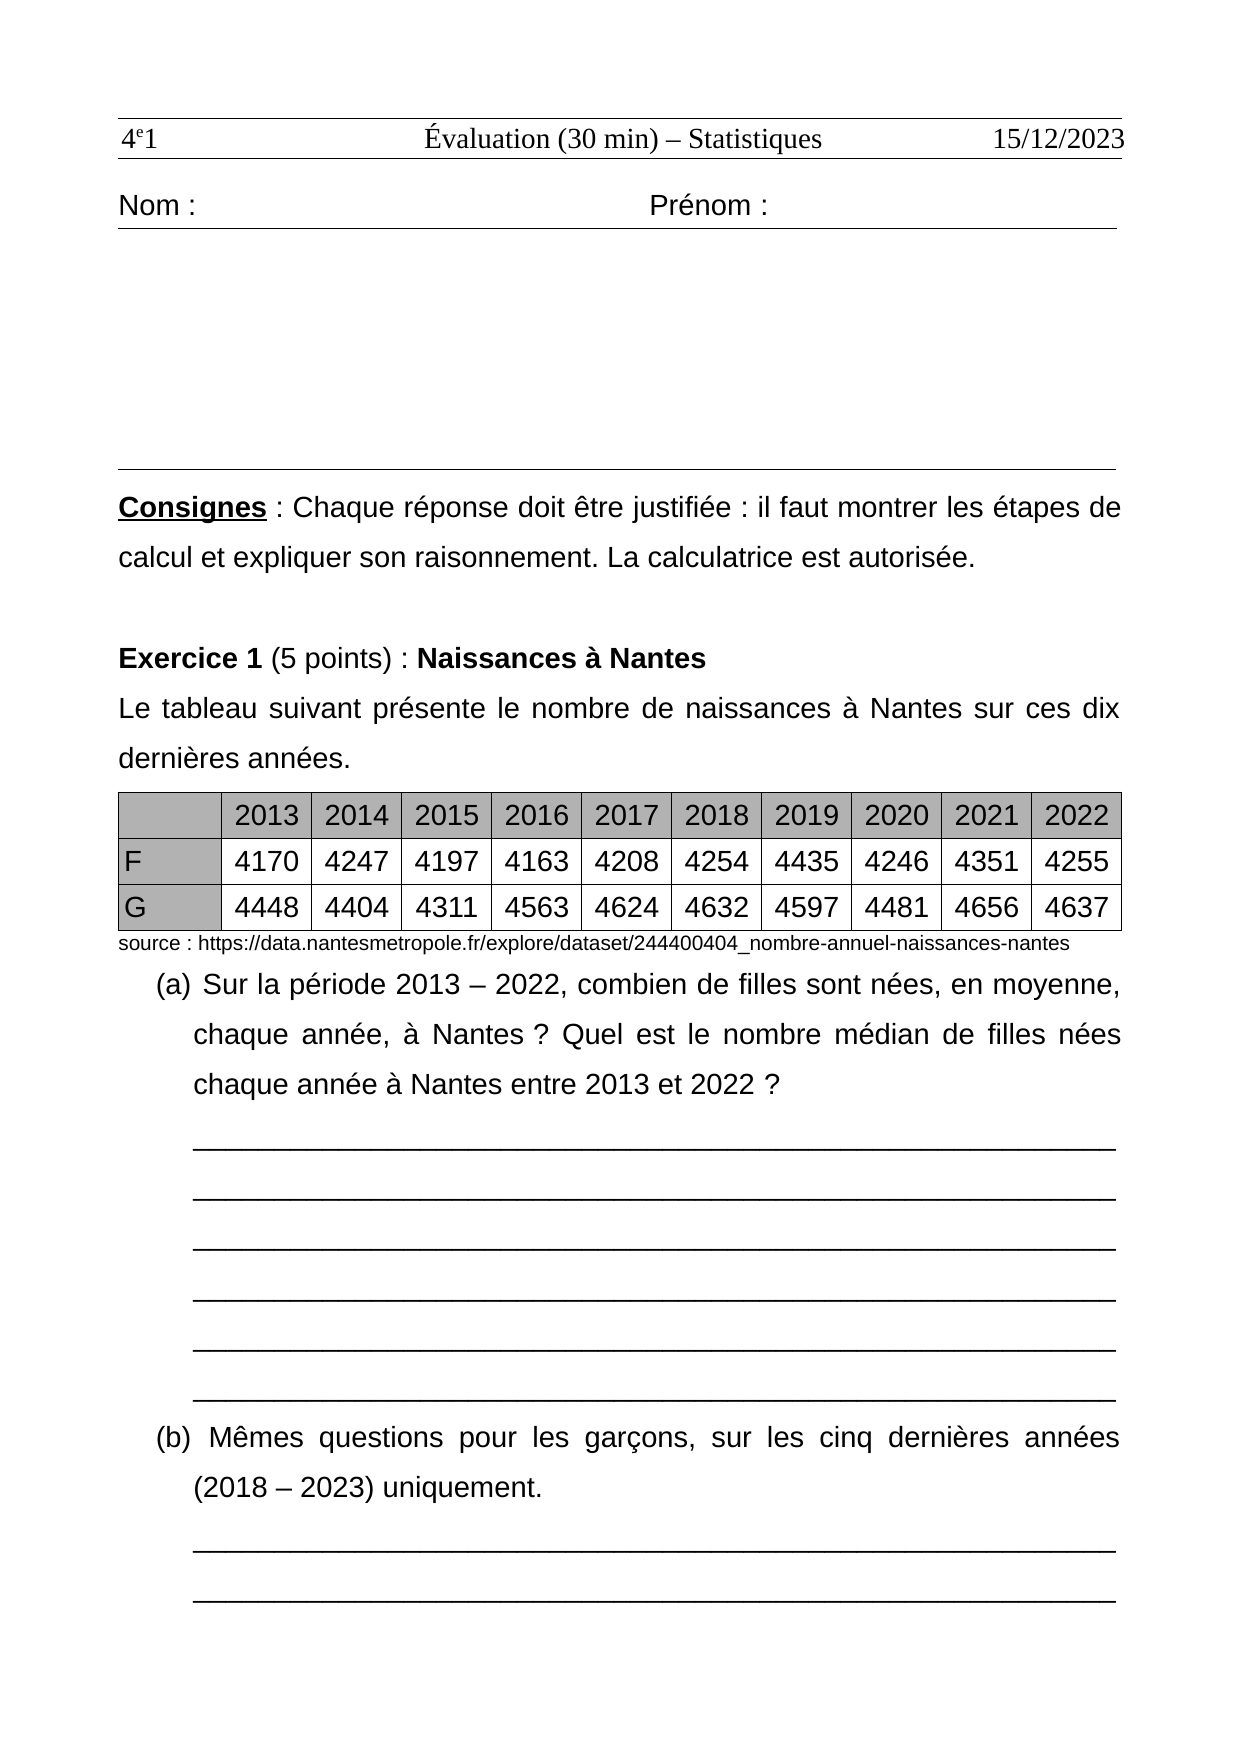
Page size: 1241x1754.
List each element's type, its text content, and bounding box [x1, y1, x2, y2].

table_header 2015 [402, 793, 491, 838]
list _________________________________________________________ [156, 1118, 1122, 1151]
text source : https://data.nantesmetropole.fr/explore/dataset/244400404_nombre-annuel-naissances-nantes [118, 931, 1122, 955]
table_header 2018 [672, 793, 761, 838]
table_header 2021 [942, 793, 1031, 838]
list _________________________________________________________ [156, 1168, 1122, 1202]
table_cell 4247 [312, 839, 401, 884]
table_cell 4597 [762, 885, 851, 930]
list Mêmes questions pour les garçons, sur les cinq dernières années (2018 – 2023) uniquement. [156, 1419, 1122, 1503]
table_cell 4254 [672, 839, 761, 884]
list _________________________________________________________ [156, 1218, 1122, 1252]
table_cell 4246 [852, 839, 941, 884]
table_header 2016 [492, 793, 581, 838]
table_cell G [119, 885, 221, 930]
table_header 2019 [762, 793, 851, 838]
table_cell 4435 [762, 839, 851, 884]
table_cell 4563 [492, 885, 581, 930]
text Exercice 1 (5 points) : Naissances à Nantes [118, 641, 1122, 674]
table_header 2017 [582, 793, 671, 838]
table_header 2014 [312, 793, 401, 838]
list _________________________________________________________ [156, 1520, 1122, 1554]
list _________________________________________________________ [156, 1319, 1122, 1352]
table_cell 4311 [402, 885, 491, 930]
table_cell 4632 [672, 885, 761, 930]
table_cell 4637 [1032, 885, 1121, 930]
table_cell 4624 [582, 885, 671, 930]
table_cell 4170 [222, 839, 311, 884]
list _________________________________________________________ [156, 1571, 1122, 1604]
table_header 2020 [852, 793, 941, 838]
table_cell 4481 [852, 885, 941, 930]
table_header [119, 793, 221, 838]
table_cell 4208 [582, 839, 671, 884]
text Nom : Prénom : [118, 188, 1122, 221]
table_cell 4197 [402, 839, 491, 884]
table_header 2022 [1032, 793, 1121, 838]
table_header 2013 [222, 793, 311, 838]
table_cell 4351 [942, 839, 1031, 884]
table_cell 4448 [222, 885, 311, 930]
table_cell 4255 [1032, 839, 1121, 884]
list _________________________________________________________ [156, 1369, 1122, 1403]
text Consignes : Chaque réponse doit être justifiée : il faut montrer les étapes de calcul et expliquer son raisonnement. La calculatrice est autorisée. [118, 490, 1122, 574]
list _________________________________________________________ [156, 1269, 1122, 1302]
list Sur la période 2013 – 2022, combien de filles sont nées, en moyenne, chaque année, à Nantes ? Quel est le nombre médian de filles nées chaque année à Nantes entre 2013 et 2022 ? [156, 967, 1122, 1101]
table_cell 4163 [492, 839, 581, 884]
table_cell 4404 [312, 885, 401, 930]
table_cell 4656 [942, 885, 1031, 930]
text Le tableau suivant présente le nombre de naissances à Nantes sur ces dix dernières années. [118, 691, 1122, 775]
table_cell F [119, 839, 221, 884]
